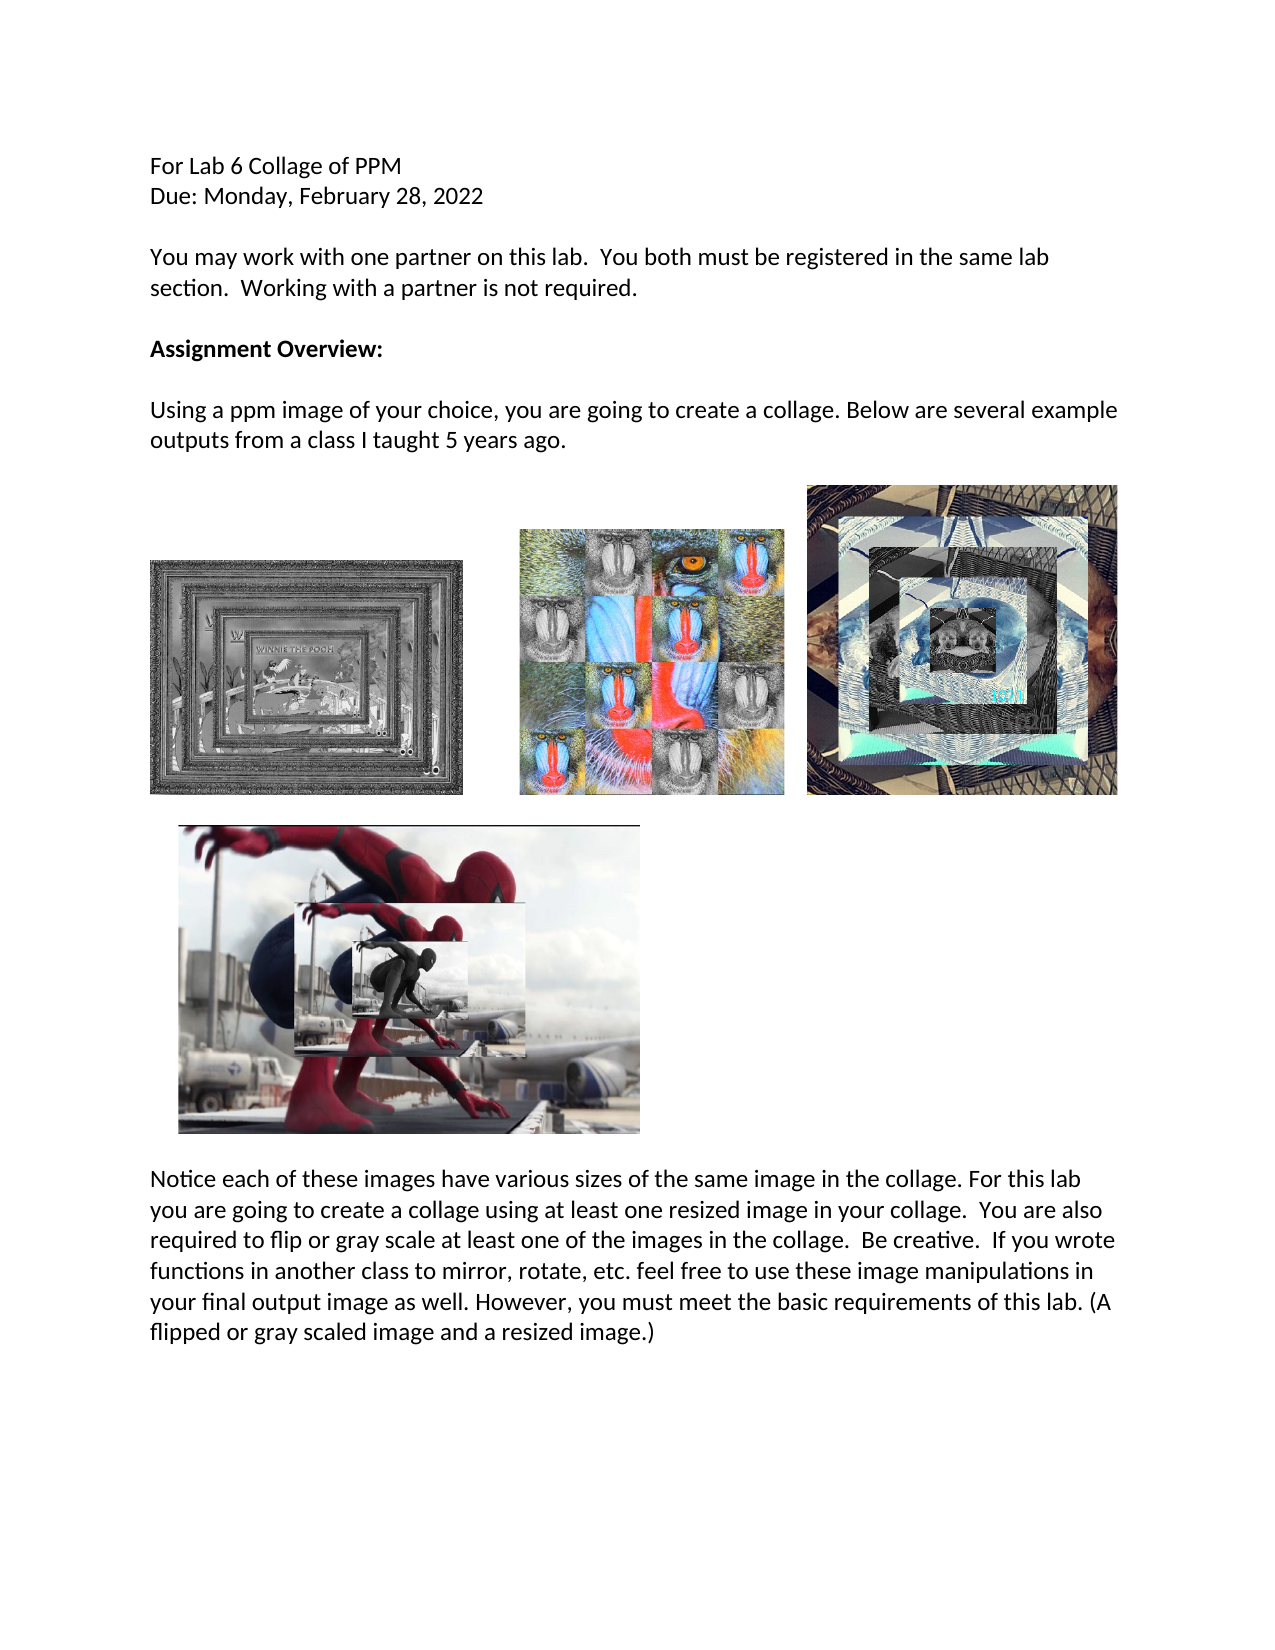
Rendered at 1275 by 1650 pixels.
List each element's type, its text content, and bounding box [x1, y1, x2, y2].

text Assignment Overview: [150, 333, 1125, 364]
picture [519, 529, 785, 795]
picture [807, 485, 1118, 795]
text You may work with one partner on this lab. You both must be registered in the same lab section. Working with a partner is not required. [150, 242, 1125, 303]
text Using a ppm image of your choice, you are going to create a collage. Below are several example outputs from a class I taught 5 years ago. [150, 394, 1125, 455]
picture [178, 825, 640, 1134]
text Notice each of these images have various sizes of the same image in the collage. For this lab you are going to create a collage using at least one resized image in your collage. You are also required to flip or gray scale at least one of the images in the collage. Be creative. If you wrote functions in another class to mirror, rotate, etc. feel free to use these image manipulations in your final output image as well. However, you must meet the basic requirements of this lab. (A flipped or gray scaled image and a resized image.) [150, 1164, 1125, 1347]
text Due: Monday, February 28, 2022 [150, 181, 1125, 211]
picture [150, 560, 463, 795]
text For Lab 6 Collage of PPM [150, 150, 1125, 181]
